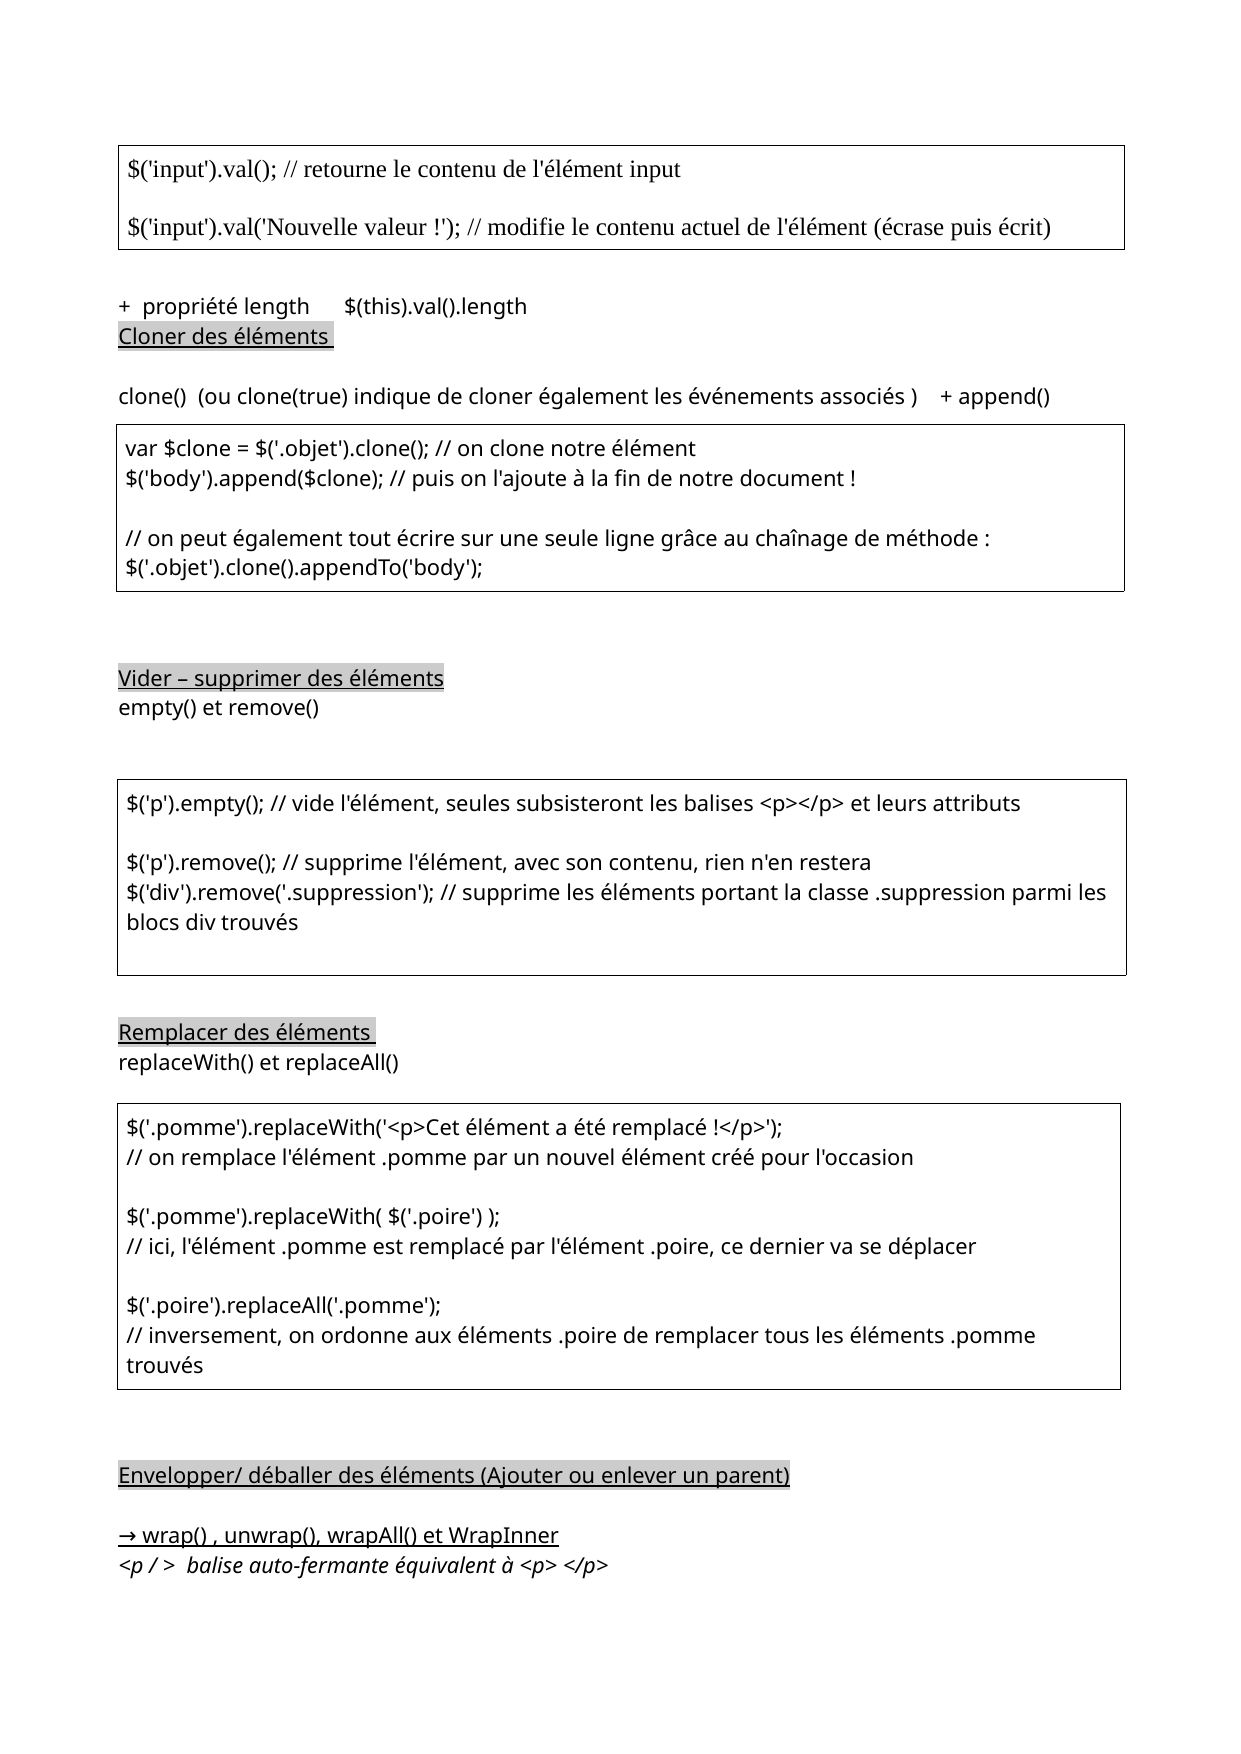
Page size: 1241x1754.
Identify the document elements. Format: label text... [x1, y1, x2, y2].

text $('body').append($clone); // puis on l'ajoute à la fin de notre document ! [125, 463, 1115, 493]
text $('p').empty(); // vide l'élément, seules subsisteront les balises <p></p> et leurs attributs [126, 787, 1117, 817]
text $('p').remove(); // supprime l'élément, avec son contenu, rien n'en restera [126, 847, 1117, 877]
text Cloner des éléments [118, 321, 1122, 351]
text $('.pomme').replaceWith('<p>Cet élément a été remplacé !</p>'); [126, 1112, 1112, 1141]
text replaceWith() et replaceAll() [118, 1047, 1122, 1076]
text <p / > balise auto-fermante équivalent à <p> </p> [118, 1549, 1122, 1579]
text Envelopper/ déballer des éléments (Ajouter ou enlever un parent) [118, 1460, 1122, 1490]
text // on remplace l'élément .pomme par un nouvel élément créé pour l'occasion [126, 1141, 1112, 1171]
text empty() et remove() [118, 692, 1122, 722]
text $('input').val(); // retourne le contenu de l'élément input [127, 154, 1115, 183]
text $('.objet').clone().appendTo('body'); [125, 552, 1115, 582]
text // inversement, on ordonne aux éléments .poire de remplacer tous les éléments .pomme trouvés [126, 1320, 1112, 1380]
text Remplacer des éléments [118, 1017, 1122, 1047]
text // on peut également tout écrire sur une seule ligne grâce au chaînage de méthode : [125, 522, 1115, 552]
text clone() (ou clone(true) indique de cloner également les événements associés ) + append() [118, 381, 1122, 410]
text → wrap() , unwrap(), wrapAll() et WrapInner [118, 1520, 1122, 1549]
text $('.pomme').replaceWith( $('.poire') ); [126, 1201, 1112, 1231]
text var $clone = $('.objet').clone(); // on clone notre élément [125, 433, 1115, 463]
text $('.poire').replaceAll('.pomme'); [126, 1290, 1112, 1320]
text // ici, l'élément .pomme est remplacé par l'élément .poire, ce dernier va se déplacer [126, 1231, 1112, 1261]
text $('input').val('Nouvelle valeur !'); // modifie le contenu actuel de l'élément (écrase puis écrit) [127, 212, 1115, 241]
text $('div').remove('.suppression'); // supprime les éléments portant la classe .suppression parmi les blocs div trouvés [126, 877, 1117, 936]
text Vider – supprimer des éléments [118, 662, 1122, 692]
text + propriété length $(this).val().length [118, 291, 1122, 321]
